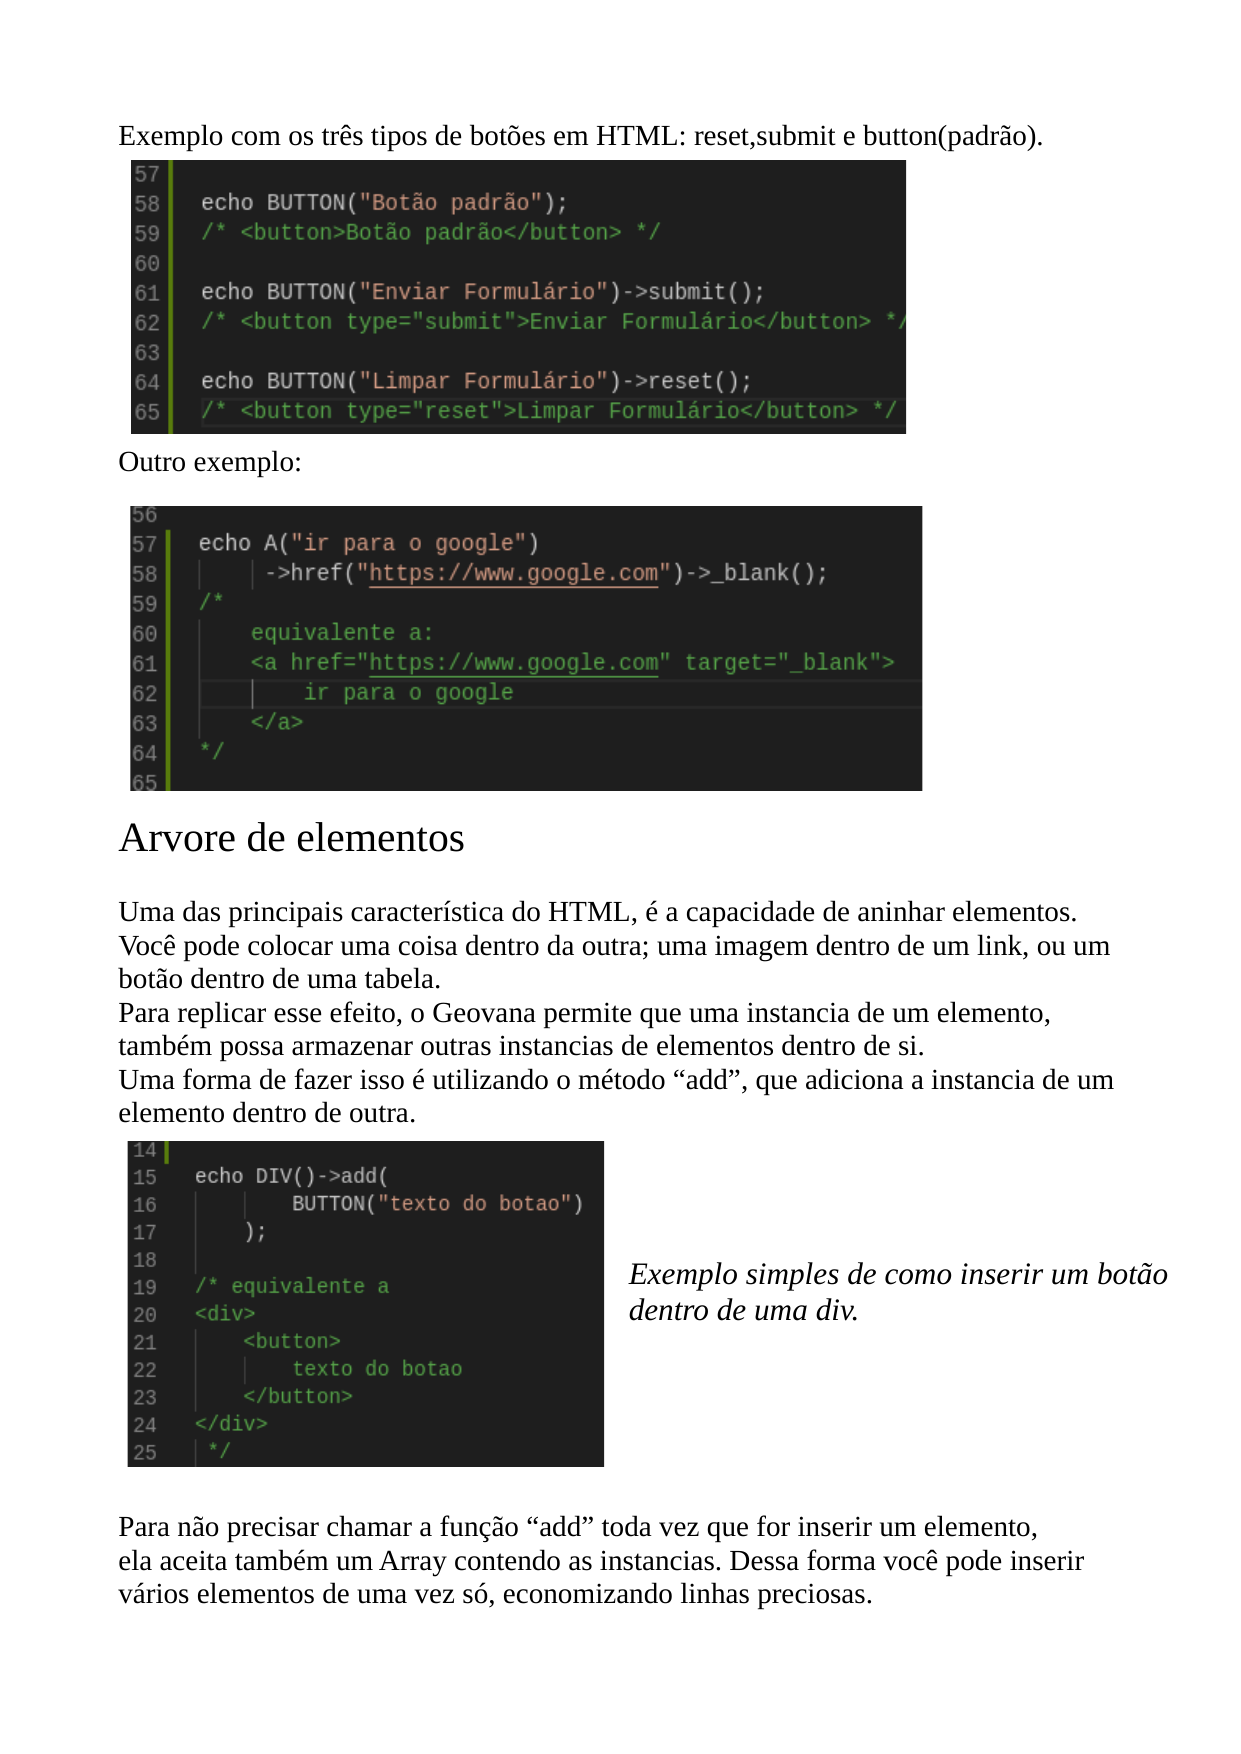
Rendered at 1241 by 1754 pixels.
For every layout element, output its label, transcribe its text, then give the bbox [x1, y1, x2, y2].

text Exemplo com os três tipos de botões em HTML: reset,submit e button(padrão). [118, 118, 1122, 152]
text Arvore de elementos [118, 813, 1122, 861]
text ela aceita também um Array contendo as instancias. Dessa forma você pode inserir vários elementos de uma vez só, economizando linhas preciosas. [118, 1543, 1122, 1610]
text Para replicar esse efeito, o Geovana permite que uma instancia de um elemento, também possa armazenar outras instancias de elementos dentro de si. [118, 995, 1122, 1062]
text Uma das principais característica do HTML, é a capacidade de aninhar elementos. Você pode colocar uma coisa dentro da outra; uma imagem dentro de um link, ou um botão dentro de uma tabela. [118, 894, 1122, 995]
text Para não precisar chamar a função “add” toda vez que for inserir um elemento, [118, 1509, 1122, 1543]
picture [130, 506, 923, 791]
picture [127, 1141, 605, 1467]
text Uma forma de fazer isso é utilizando o método “add”, que adiciona a instancia de um elemento dentro de outra. [118, 1062, 1122, 1129]
text Outro exemplo: [118, 444, 1122, 477]
picture [131, 160, 907, 434]
